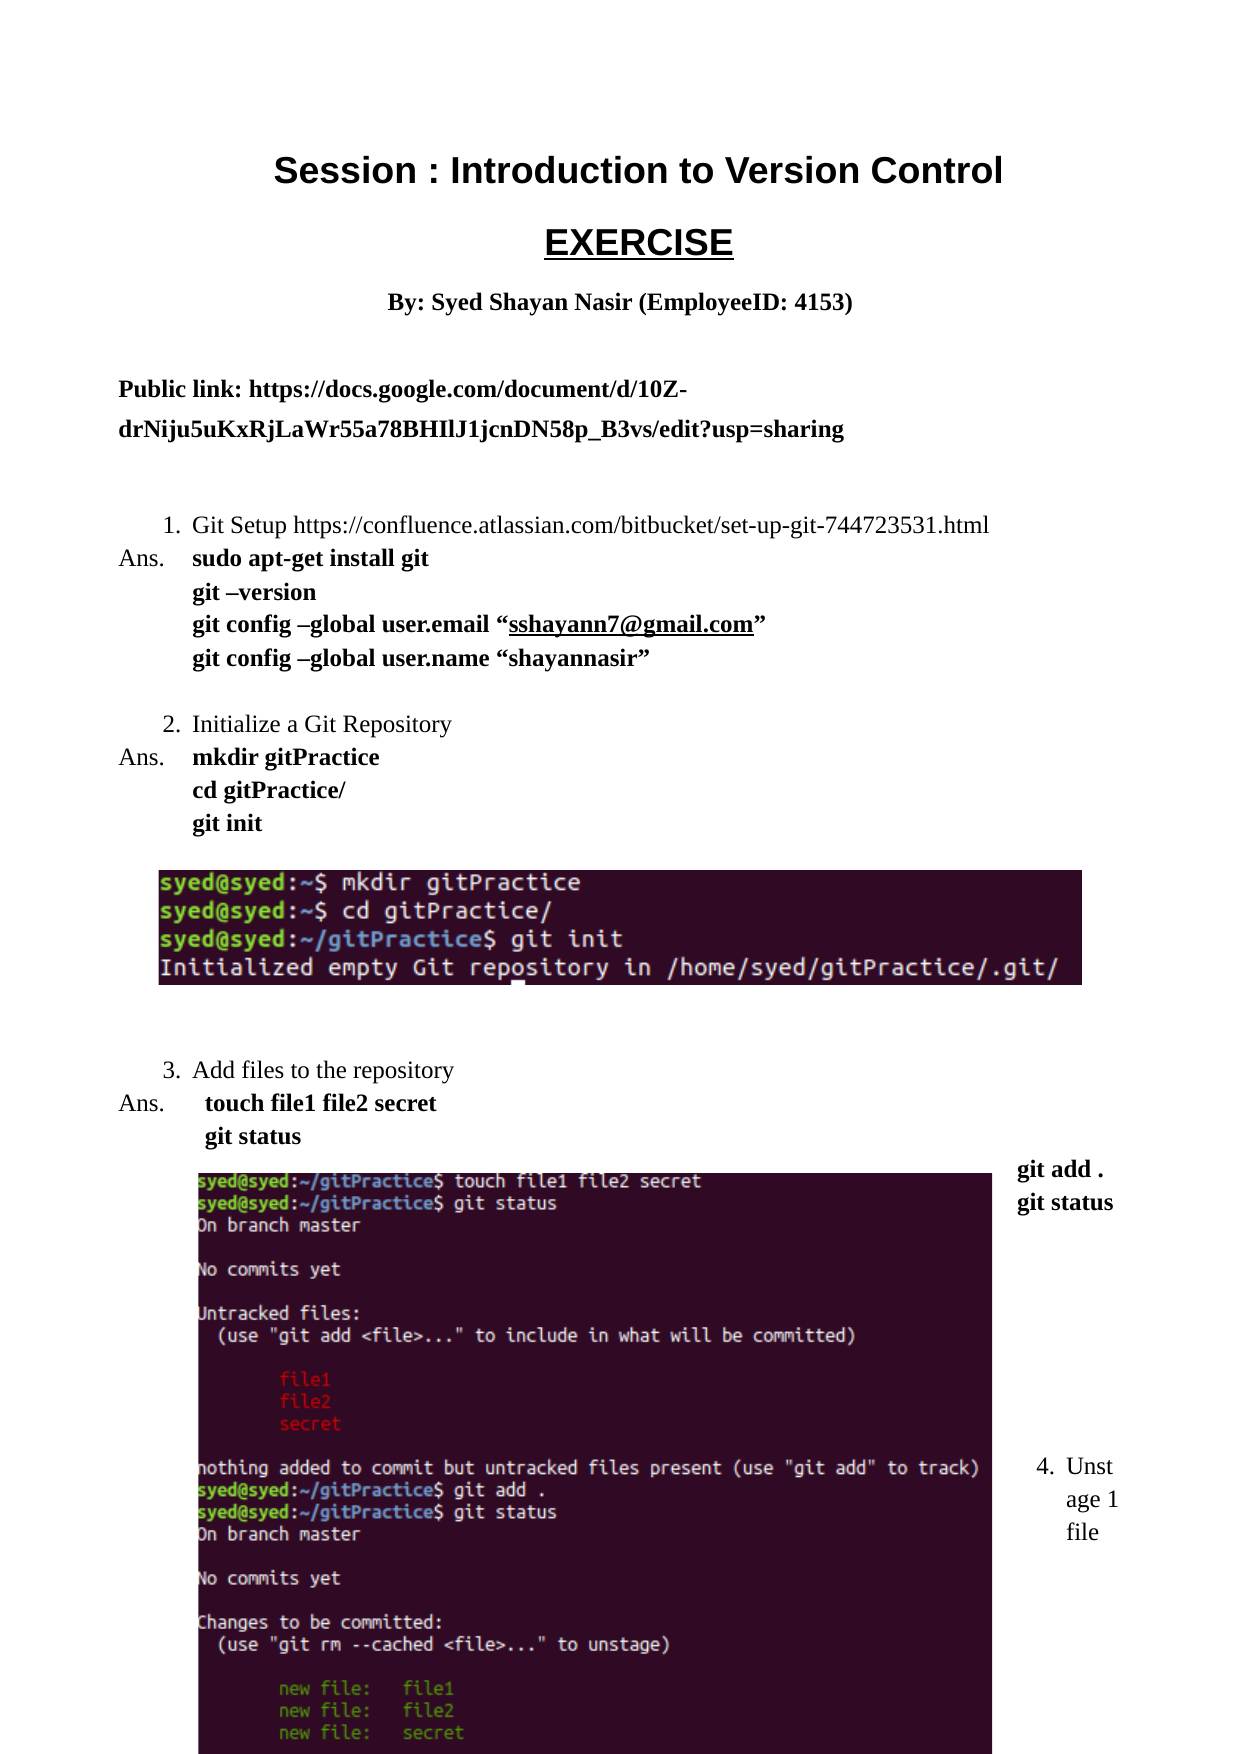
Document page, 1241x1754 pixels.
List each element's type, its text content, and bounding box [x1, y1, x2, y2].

text Public link: https://docs.google.com/document/d/10Z-drNiju5uKxRjLaWr55a78BHIlJ1jcnDN58p_B3vs/edit?usp=sharing [118, 374, 1122, 443]
subtitle Session : Introduction to Version Control [156, 148, 1122, 191]
list Unstage 1 file [993, 1451, 1122, 1546]
list Add files to the repository [162, 1055, 1122, 1084]
picture [158, 870, 1082, 985]
text git config –global user.name “shayannasir” [118, 643, 1122, 671]
subtitle EXERCISE [156, 221, 1122, 264]
text By: Syed Shayan Nasir (EmployeeID: 4153) [118, 287, 1122, 316]
list Git Setup https://confluence.atlassian.com/bitbucket/set-up-git-744723531.html [162, 511, 1122, 539]
text git config –global user.email “sshayann7@gmail.com” [118, 609, 1122, 638]
text Ans. mkdir gitPractice [118, 742, 1122, 770]
text git add . [118, 1154, 1122, 1183]
text Ans. touch file1 file2 secret [118, 1088, 1122, 1117]
text [118, 1187, 198, 1216]
text git –version [118, 577, 1122, 605]
text cd gitPractice/ [118, 775, 1122, 803]
text git init [118, 808, 1122, 836]
picture [198, 1173, 993, 1754]
list Initialize a Git Repository [162, 709, 1122, 737]
text Ans. sudo apt-get install git [118, 543, 1122, 572]
text git status [993, 1187, 1122, 1216]
text git status [118, 1121, 1122, 1150]
list [162, 1451, 198, 1546]
